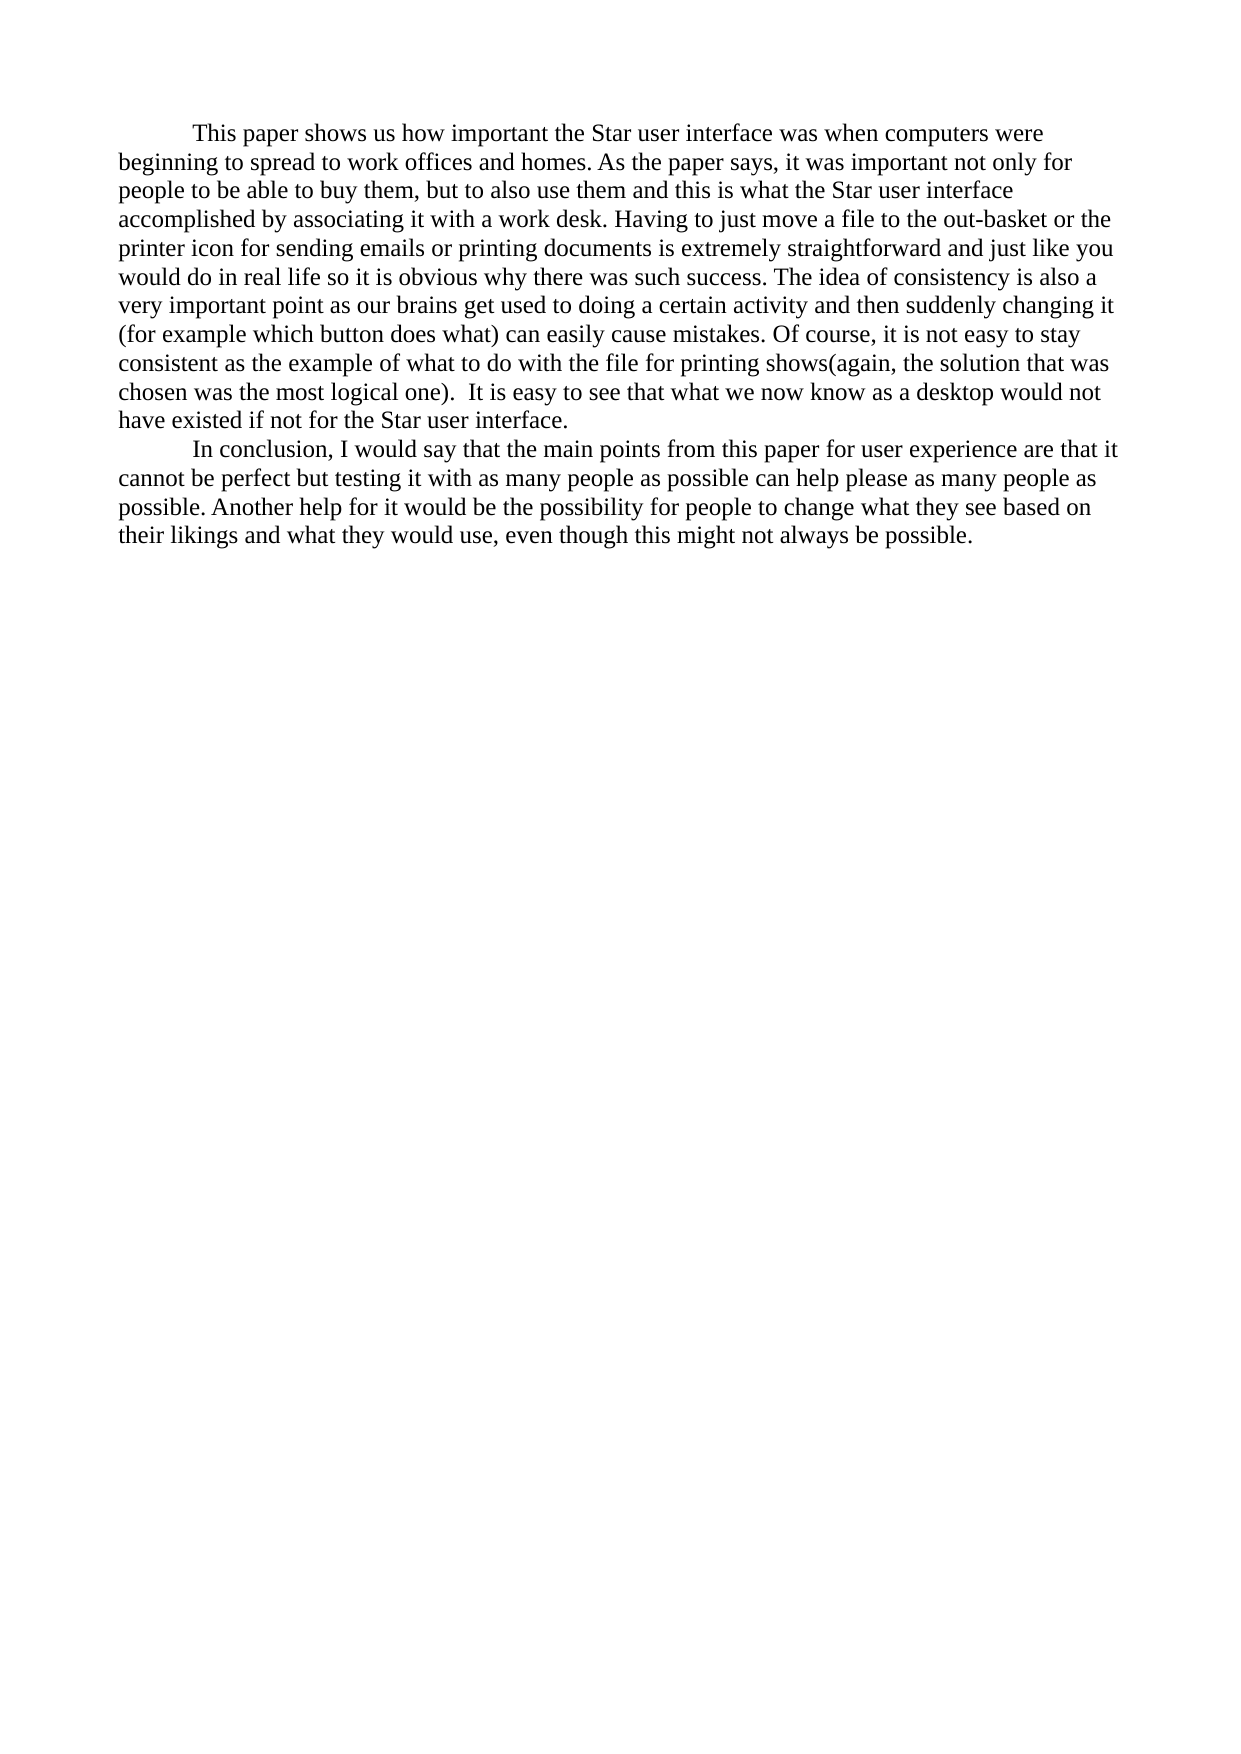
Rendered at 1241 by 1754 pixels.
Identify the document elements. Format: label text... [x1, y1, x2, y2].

text In conclusion, I would say that the main points from this paper for user experience are that it cannot be perfect but testing it with as many people as possible can help please as many people as possible. Another help for it would be the possibility for people to change what they see based on their likings and what they would use, even though this might not always be possible. [118, 434, 1122, 549]
text This paper shows us how important the Star user interface was when computers were beginning to spread to work offices and homes. As the paper says, it was important not only for people to be able to buy them, but to also use them and this is what the Star user interface accomplished by associating it with a work desk. Having to just move a file to the out-basket or the printer icon for sending emails or printing documents is extremely straightforward and just like you would do in real life so it is obvious why there was such success. The idea of consistency is also a very important point as our brains get used to doing a certain activity and then suddenly changing it (for example which button does what) can easily cause mistakes. Of course, it is not easy to stay consistent as the example of what to do with the file for printing shows(again, the solution that was chosen was the most logical one). It is easy to see that what we now know as a desktop would not have existed if not for the Star user interface. [118, 118, 1122, 434]
